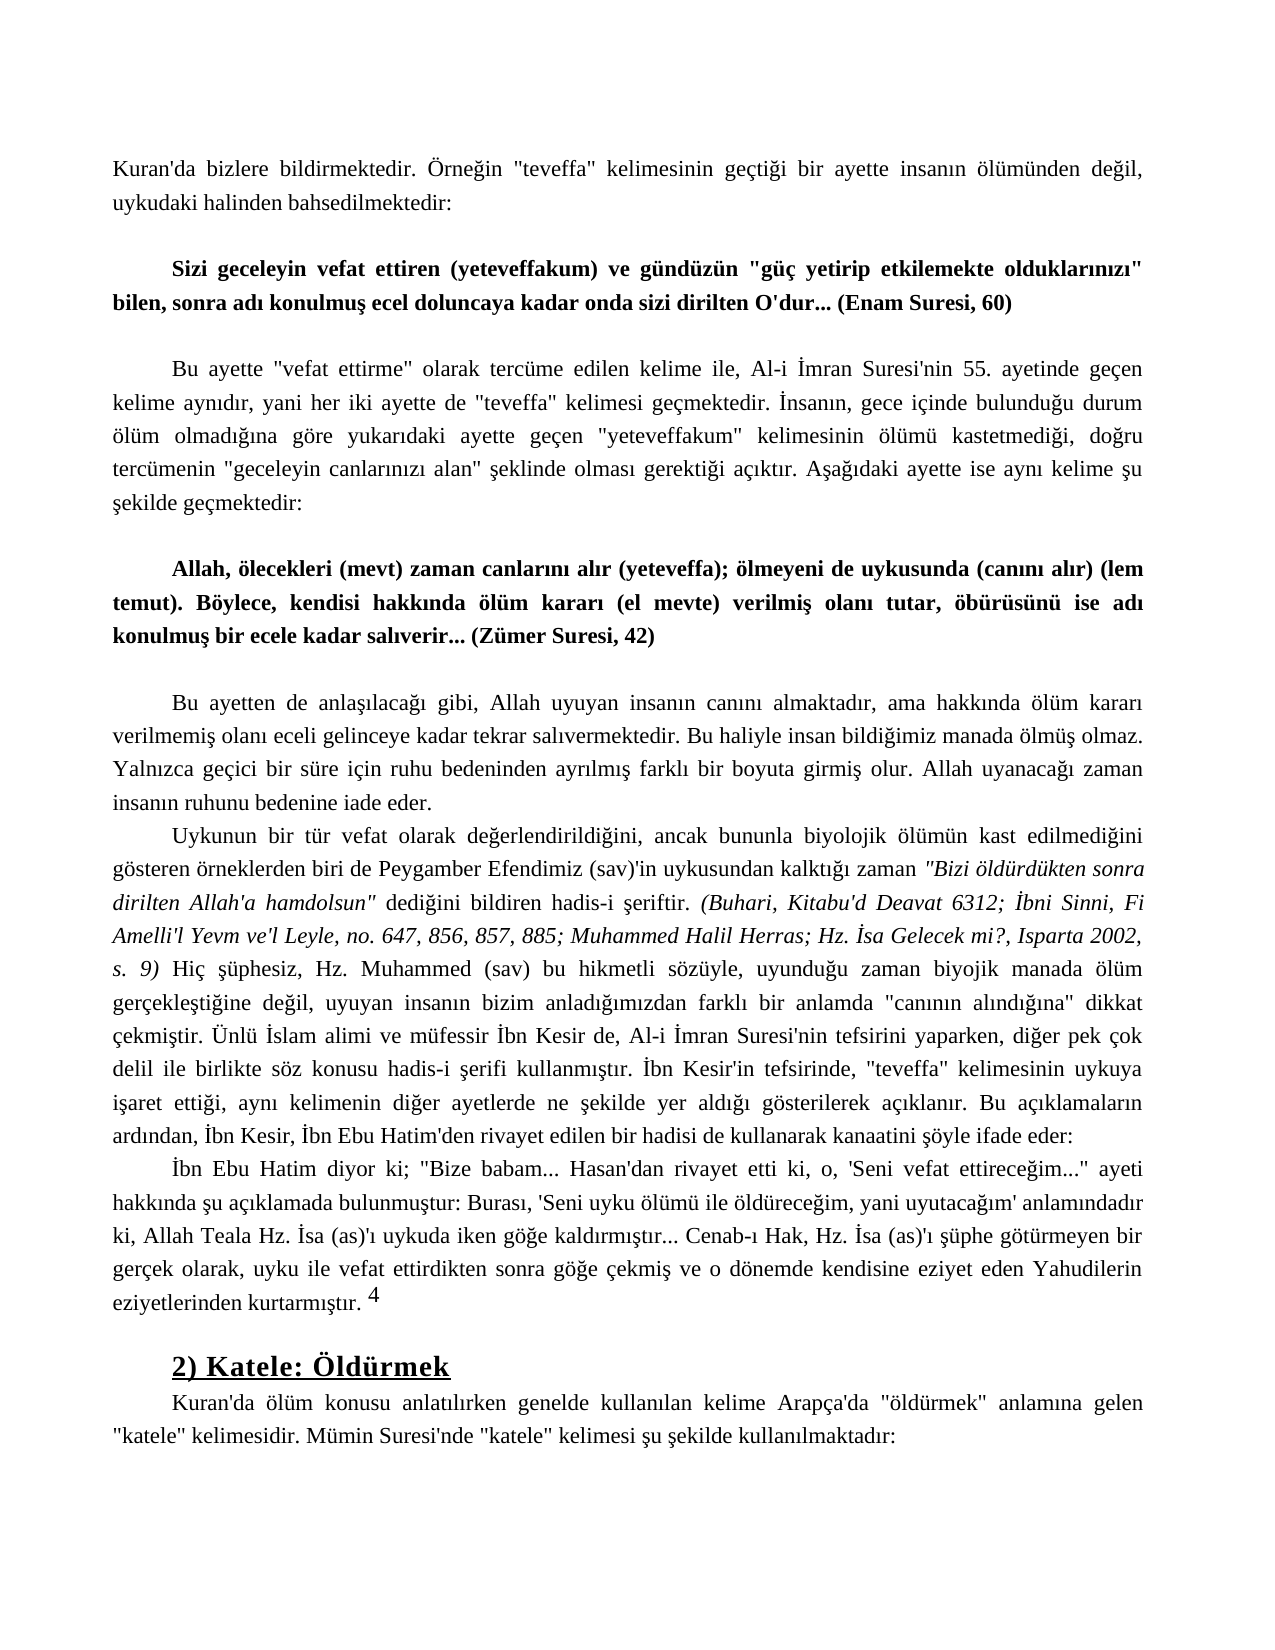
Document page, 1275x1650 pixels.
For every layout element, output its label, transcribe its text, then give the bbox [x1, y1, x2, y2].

text Bu ayette "vefat ettirme" olarak tercüme edilen kelime ile, Al-i İmran Suresi'nin 55. ayetinde geçen kelime aynıdır, yani her iki ayette de "teveffa" kelimesi geçmektedir. İnsanın, gece içinde bulunduğu durum ölüm olmadığına göre yukarıdaki ayette geçen "yeteveffakum" kelimesinin ölümü kastetmediği, doğru tercümenin "geceleyin canlarınızı alan" şeklinde olması gerektiği açıktır. Aşağıdaki ayette ise aynı kelime şu şekilde geçmektedir: [112, 350, 1145, 517]
text Uykunun bir tür vefat olarak değerlendirildiğini, ancak bununla biyolojik ölümün kast edilmediğini gösteren örneklerden biri de Peygamber Efendimiz (sav)'in uykusundan kalktığı zaman "Bizi öldürdükten sonra dirilten Allah'a hamdolsun" dediğini bildiren hadis-i şeriftir. (Buhari, Kitabu'd Deavat 6312; İbni Sinni, Fi Amelli'l Yevm ve'l Leyle, no. 647, 856, 857, 885; Muhammed Halil Herras; Hz. İsa Gelecek mi?, Isparta 2002, s. 9) Hiç şüphesiz, Hz. Muhammed (sav) bu hikmetli sözüyle, uyunduğu zaman biyojik manada ölüm gerçekleştiğine değil, uyuyan insanın bizim anladığımızdan farklı bir anlamda "canının alındığına" dikkat çekmiştir. Ünlü İslam alimi ve müfessir İbn Kesir de, Al-i İmran Suresi'nin tefsirini yaparken, diğer pek çok delil ile birlikte söz konusu hadis-i şerifi kullanmıştır. İbn Kesir'in tefsirinde, "teveffa" kelimesinin uykuya işaret ettiği, aynı kelimenin diğer ayetlerde ne şekilde yer aldığı gösterilerek açıklanır. Bu açıklamaların ardından, İbn Kesir, İbn Ebu Hatim'den rivayet edilen bir hadisi de kullanarak kanaatini şöyle ifade eder: [112, 817, 1145, 1150]
text Sizi geceleyin vefat ettiren (yeteveffakum) ve gündüzün "güç yetirip etkilemekte olduklarınızı" bilen, sonra adı konulmuş ecel doluncaya kadar onda sizi dirilten O'dur... (Enam Suresi, 60) [112, 250, 1145, 317]
text 2) Katele: Öldürmek [112, 1350, 1145, 1383]
text Allah, ölecekleri (mevt) zaman canlarını alır (yeteveffa); ölmeyeni de uykusunda (canını alır) (lem temut). Böylece, kendisi hakkında ölüm kararı (el mevte) verilmiş olanı tutar, öbürüsünü ise adı konulmuş bir ecele kadar salıverir... (Zümer Suresi, 42) [112, 550, 1145, 650]
text Kuran'da ölüm konusu anlatılırken genelde kullanılan kelime Arapça'da "öldürmek" anlamına gelen "katele" kelimesidir. Mümin Suresi'nde "katele" kelimesi şu şekilde kullanılmaktadır: [112, 1383, 1145, 1450]
text Bu ayetten de anlaşılacağı gibi, Allah uyuyan insanın canını almaktadır, ama hakkında ölüm kararı verilmemiş olanı eceli gelinceye kadar tekrar salıvermektedir. Bu haliyle insan bildiğimiz manada ölmüş olmaz. Yalnızca geçici bir süre için ruhu bedeninden ayrılmış farklı bir boyuta girmiş olur. Allah uyanacağı zaman insanın ruhunu bedenine iade eder. [112, 683, 1145, 817]
text Kuran'da bizlere bildirmektedir. Örneğin "teveffa" kelimesinin geçtiği bir ayette insanın ölümünden değil, uykudaki halinden bahsedilmektedir: [112, 150, 1145, 217]
text İbn Ebu Hatim diyor ki; "Bize babam... Hasan'dan rivayet etti ki, o, 'Seni vefat ettireceğim..." ayeti hakkında şu açıklamada bulunmuştur: Burası, 'Seni uyku ölümü ile öldüreceğim, yani uyutacağım' anlamındadır ki, Allah Teala Hz. İsa (as)'ı uykuda iken göğe kaldırmıştır... Cenab-ı Hak, Hz. İsa (as)'ı şüphe götürmeyen bir gerçek olarak, uyku ile vefat ettirdikten sonra göğe çekmiş ve o dönemde kendisine eziyet eden Yahudilerin eziyetlerinden kurtarmıştır. 4 [112, 1150, 1145, 1317]
